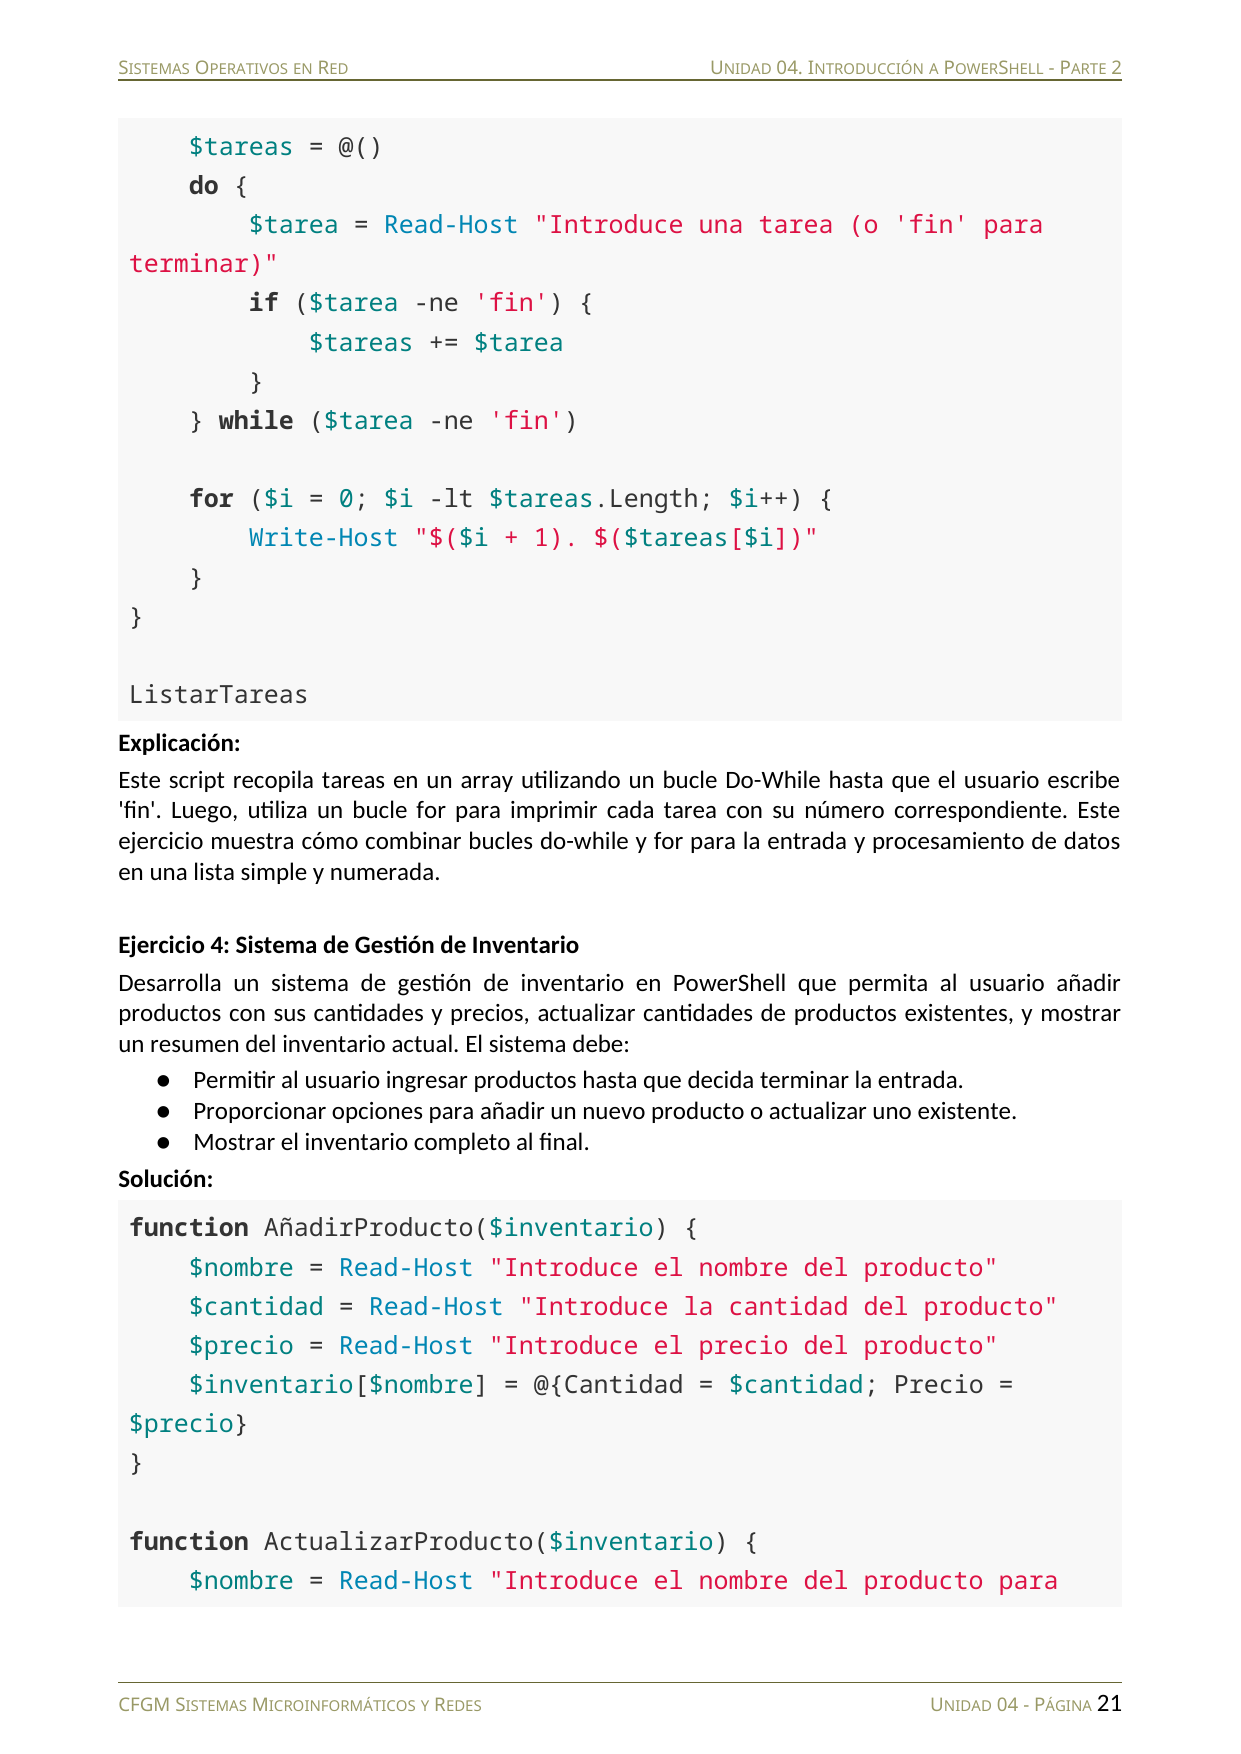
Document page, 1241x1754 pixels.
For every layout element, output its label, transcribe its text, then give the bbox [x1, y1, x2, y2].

table_header $tareas = @() do { $tarea = Read-Host "Introduce una tarea (o 'fin' para terminar)" if ($tarea -ne 'fin') { $tareas += $tarea } } while ($tarea -ne 'fin') for ($i = 0; $i -lt $tareas.Length; $i++) { Write-Host "$($i + 1). $($tareas[$i])" } } ListarTareas [118, 118, 1122, 721]
text Solución: [118, 1163, 1122, 1193]
text Este script recopila tareas en un array utilizando un bucle Do-While hasta que el usuario escribe 'fin'. Luego, utiliza un bucle for para imprimir cada tarea con su número correspondiente. Este ejercicio muestra cómo combinar bucles do-while y for para la entrada y procesamiento de datos en una lista simple y numerada. [118, 764, 1122, 886]
list Mostrar el inventario completo al final. [156, 1126, 1122, 1156]
text Ejercicio 4: Sistema de Gestión de Inventario [118, 930, 1122, 960]
text Explicación: [118, 727, 1122, 758]
list Proporcionar opciones para añadir un nuevo producto o actualizar uno existente. [156, 1095, 1122, 1126]
list Permitir al usuario ingresar productos hasta que decida terminar la entrada. [156, 1065, 1122, 1095]
table_header function AñadirProducto($inventario) { $nombre = Read-Host "Introduce el nombre del producto" $cantidad = Read-Host "Introduce la cantidad del producto" $precio = Read-Host "Introduce el precio del producto" $inventario[$nombre] = @{Cantidad = $cantidad; Precio = $precio} } function ActualizarProducto($inventario) { $nombre = Read-Host "Introduce el nombre del producto para [118, 1200, 1122, 1607]
text Desarrolla un sistema de gestión de inventario en PowerShell que permita al usuario añadir productos con sus cantidades y precios, actualizar cantidades de productos existentes, y mostrar un resumen del inventario actual. El sistema debe: [118, 967, 1122, 1058]
